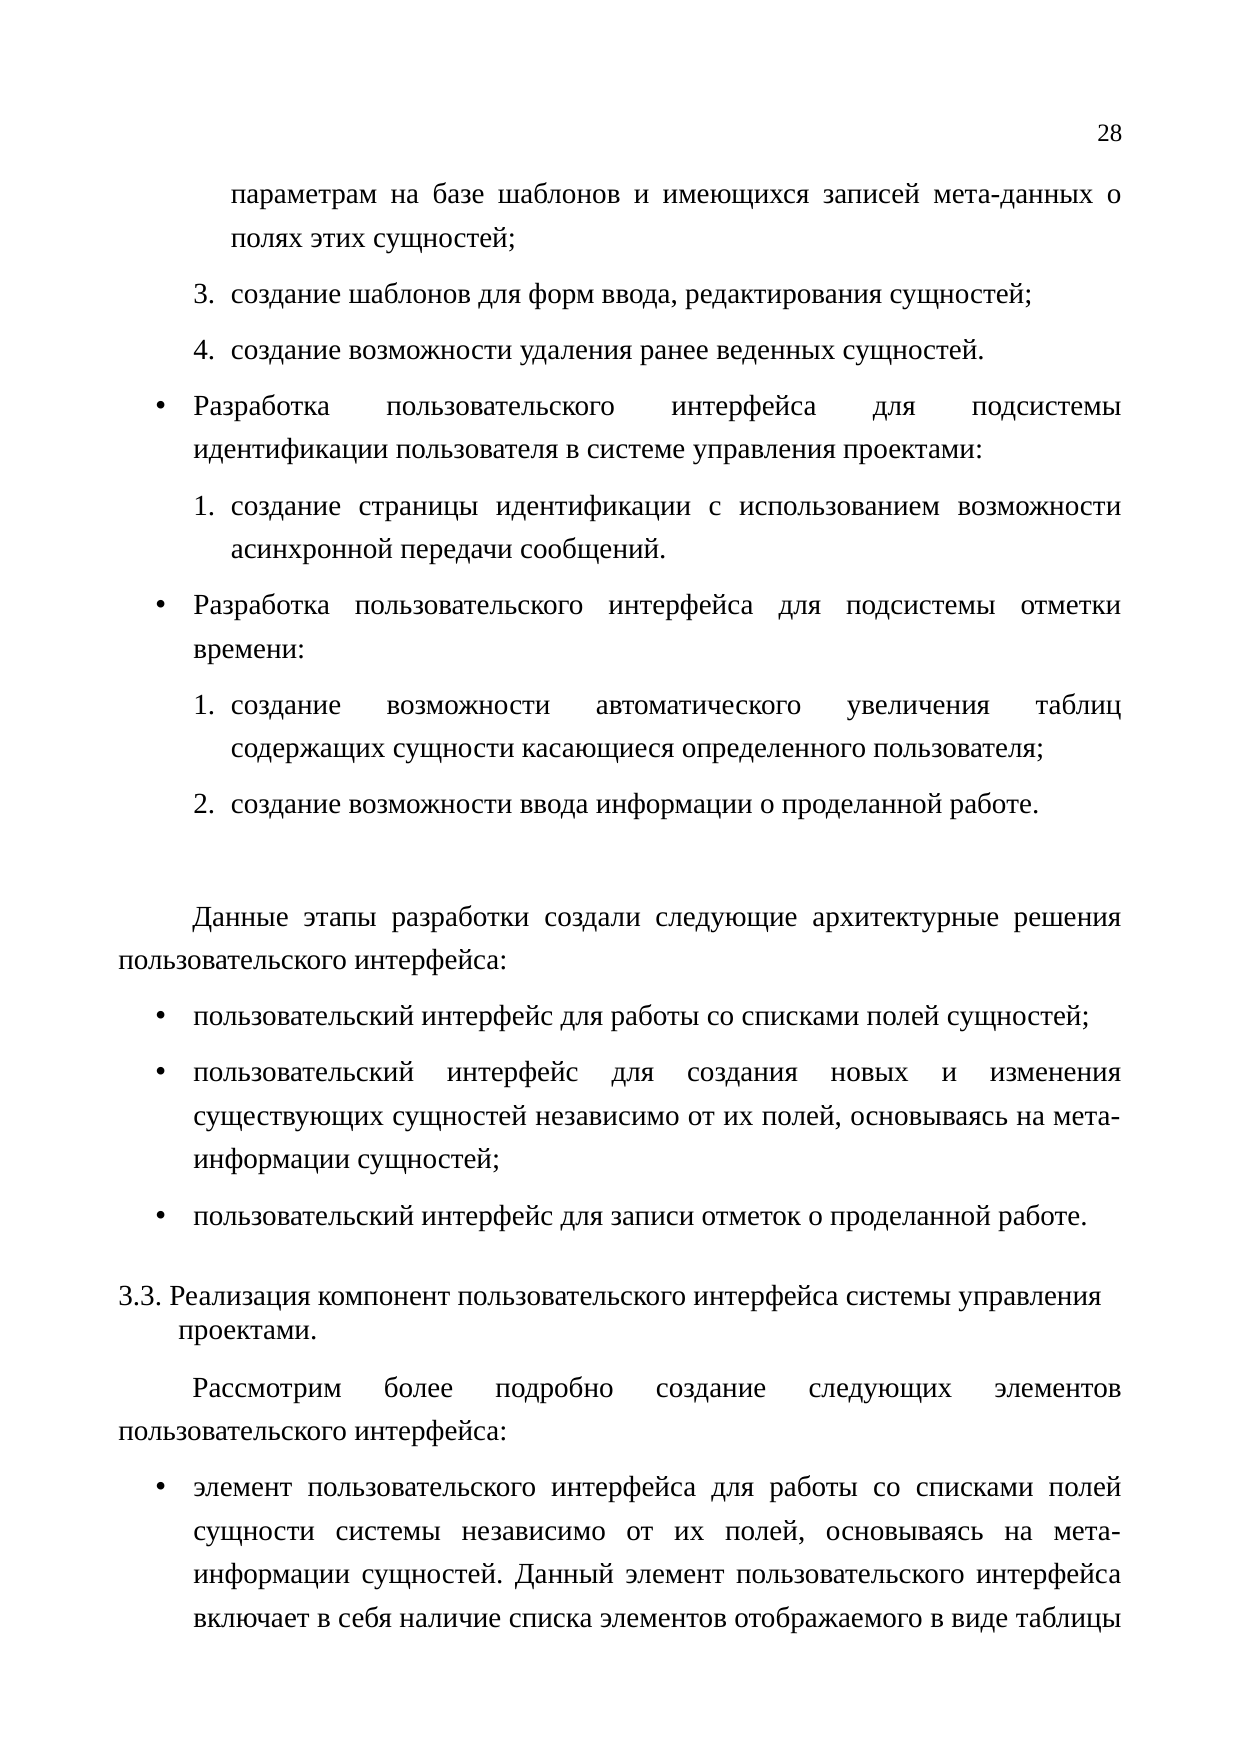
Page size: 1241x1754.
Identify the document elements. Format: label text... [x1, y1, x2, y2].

list элемент пользовательского интерфейса для работы со списками полей сущности системы независимо от их полей, основываясь на мета-информации сущностей. Данный элемент пользовательского интерфейса включает в себя наличие списка элементов отображаемого в виде таблицы [156, 1469, 1122, 1634]
list Разработка пользовательского интерфейса для подсистемы отметки времени: [156, 587, 1122, 664]
list создание возможности удаления ранее веденных сущностей. [193, 332, 1122, 366]
list пользовательский интерфейс для создания новых и изменения существующих сущностей независимо от их полей, основываясь на мета-информации сущностей; [156, 1054, 1122, 1175]
list создание страницы идентификации с использованием возможности асинхронной передачи сообщений. [193, 488, 1122, 565]
subtitle 3.3. Реализация компонент пользовательского интерфейса системы управления проектами. [118, 1278, 1122, 1346]
list создание шаблонов для форм ввода, редактирования сущностей; [193, 276, 1122, 309]
list пользовательский интерфейс для работы со списками полей сущностей; [156, 998, 1122, 1032]
list создание возможности ввода информации о проделанной работе. [193, 787, 1122, 820]
text Рассмотрим более подробно создание следующих элементов пользовательского интерфейса: [118, 1370, 1122, 1447]
list параметрам на базе шаблонов и имеющихся записей мета-данных о полях этих сущностей; [193, 176, 1122, 253]
list пользовательский интерфейс для записи отметок о проделанной работе. [156, 1198, 1122, 1231]
list создание возможности автоматического увеличения таблиц содержащих сущности касающиеся определенного пользователя; [193, 687, 1122, 764]
text Данные этапы разработки создали следующие архитектурные решения пользовательского интерфейса: [118, 899, 1122, 976]
list Разработка пользовательского интерфейса для подсистемы идентификации пользователя в системе управления проектами: [156, 388, 1122, 465]
